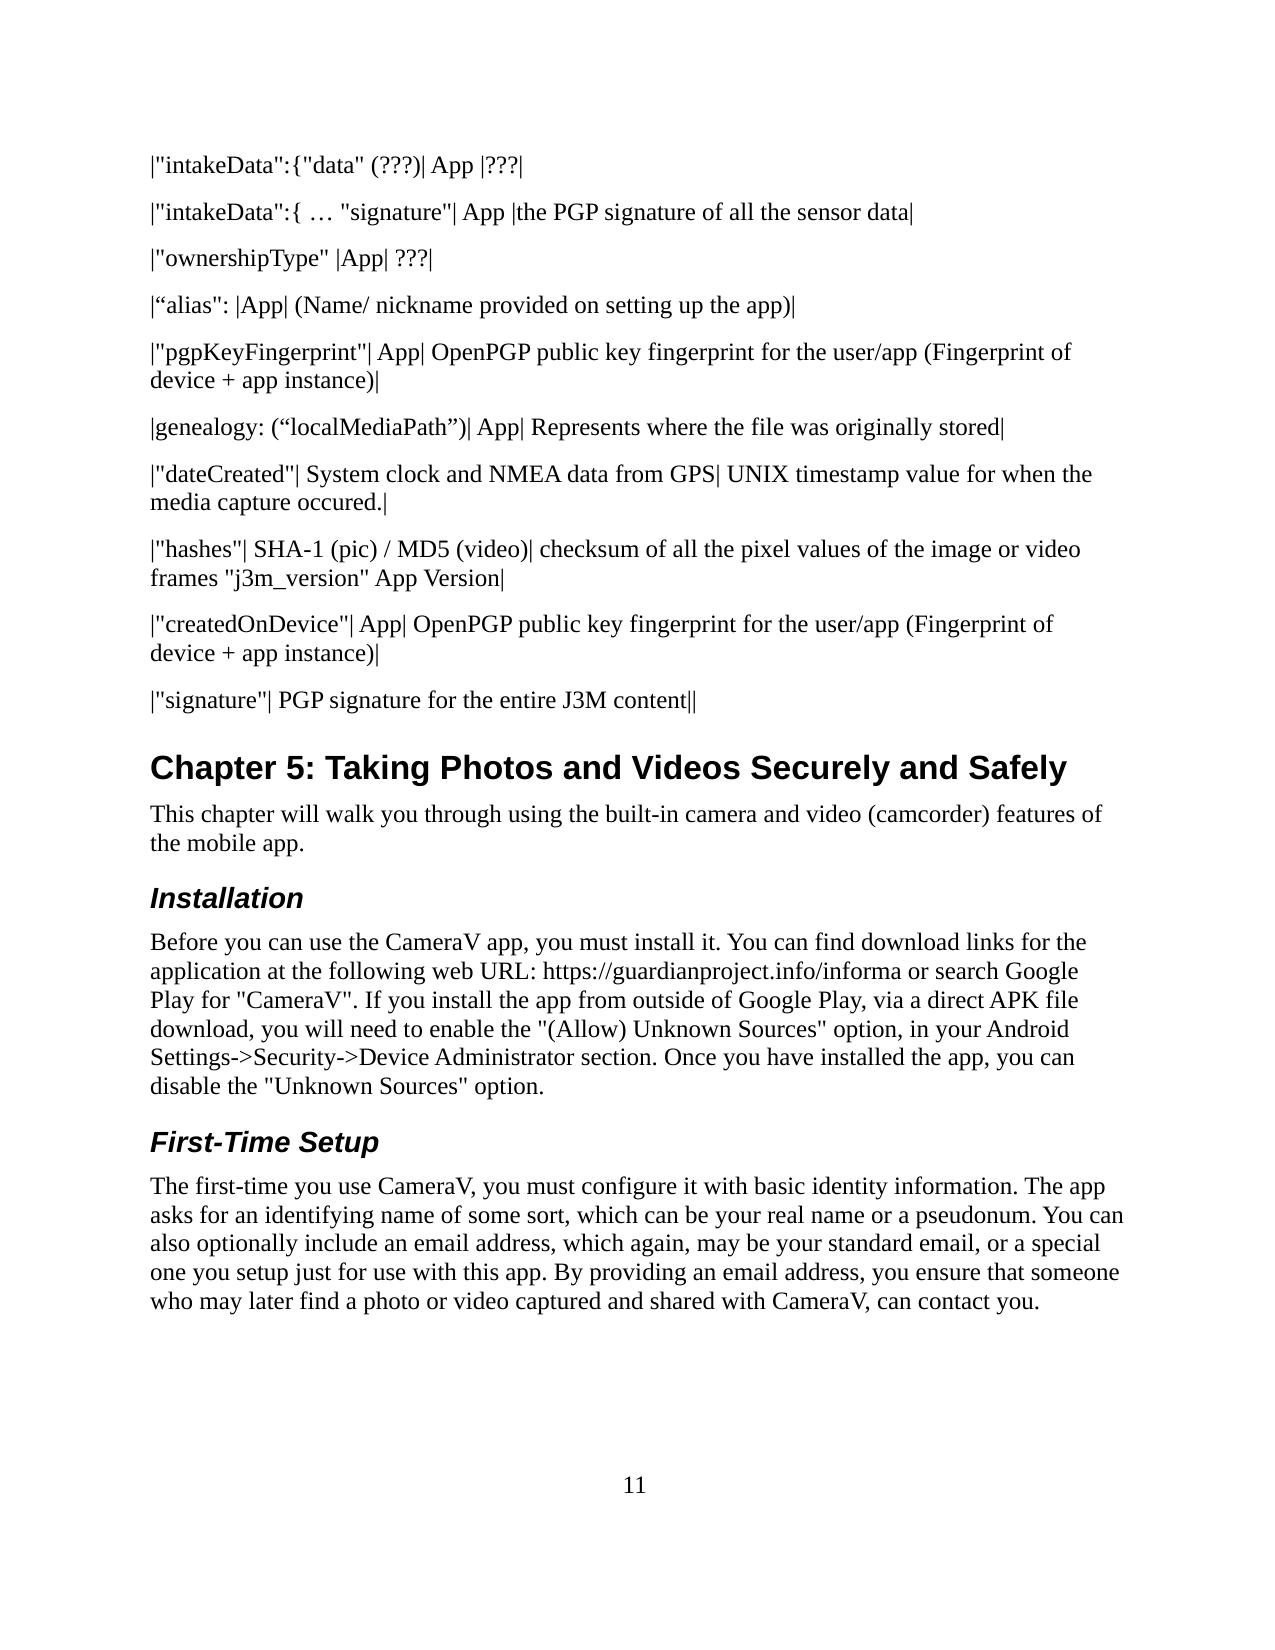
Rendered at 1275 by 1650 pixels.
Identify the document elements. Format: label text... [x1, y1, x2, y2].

subtitle First-Time Setup [150, 1125, 1125, 1158]
text |"hashes"| SHA-1 (pic) / MD5 (video)| checksum of all the pixel values of the image or video frames "j3m_version" App Version| [150, 534, 1125, 592]
text This chapter will walk you through using the built-in camera and video (camcorder) features of the mobile app. [150, 799, 1125, 856]
text |"ownershipType" |App| ???| [150, 243, 1125, 272]
text |"createdOnDevice"| App| OpenPGP public key fingerprint for the user/app (Fingerprint of device + app instance)| [150, 609, 1125, 667]
subtitle Installation [150, 881, 1125, 915]
text Before you can use the CameraV app, you must install it. You can find download links for the application at the following web URL: https://guardianproject.info/informa or search Google Play for "CameraV". If you install the app from outside of Google Play, via a direct APK file download, you will need to enable the "(Allow) Unknown Sources" option, in your Android Settings->Security->Device Administrator section. Once you have installed the app, you can disable the "Unknown Sources" option. [150, 927, 1125, 1100]
subtitle Chapter 5: Taking Photos and Videos Securely and Safely [150, 748, 1125, 786]
text |"intakeData":{ … "signature"| App |the PGP signature of all the sensor data| [150, 197, 1125, 225]
text |“alias": |App| (Name/ nickname provided on setting up the app)| [150, 290, 1125, 319]
text |"signature"| PGP signature for the entire J3M content|| [150, 685, 1125, 714]
text |"pgpKeyFingerprint"| App| OpenPGP public key fingerprint for the user/app (Fingerprint of device + app instance)| [150, 337, 1125, 394]
text The first-time you use CameraV, you must configure it with basic identity information. The app asks for an identifying name of some sort, which can be your real name or a pseudonum. You can also optionally include an email address, which again, may be your standard email, or a special one you setup just for use with this app. By providing an email address, you ensure that someone who may later find a photo or video captured and shared with CameraV, can contact you. [150, 1171, 1125, 1315]
text |"intakeData":{"data" (???)| App |???| [150, 150, 1125, 179]
text |"dateCreated"| System clock and NMEA data from GPS| UNIX timestamp value for when the media capture occured.| [150, 459, 1125, 516]
text |genealogy: (“localMediaPath”)| App| Represents where the file was originally stored| [150, 412, 1125, 441]
